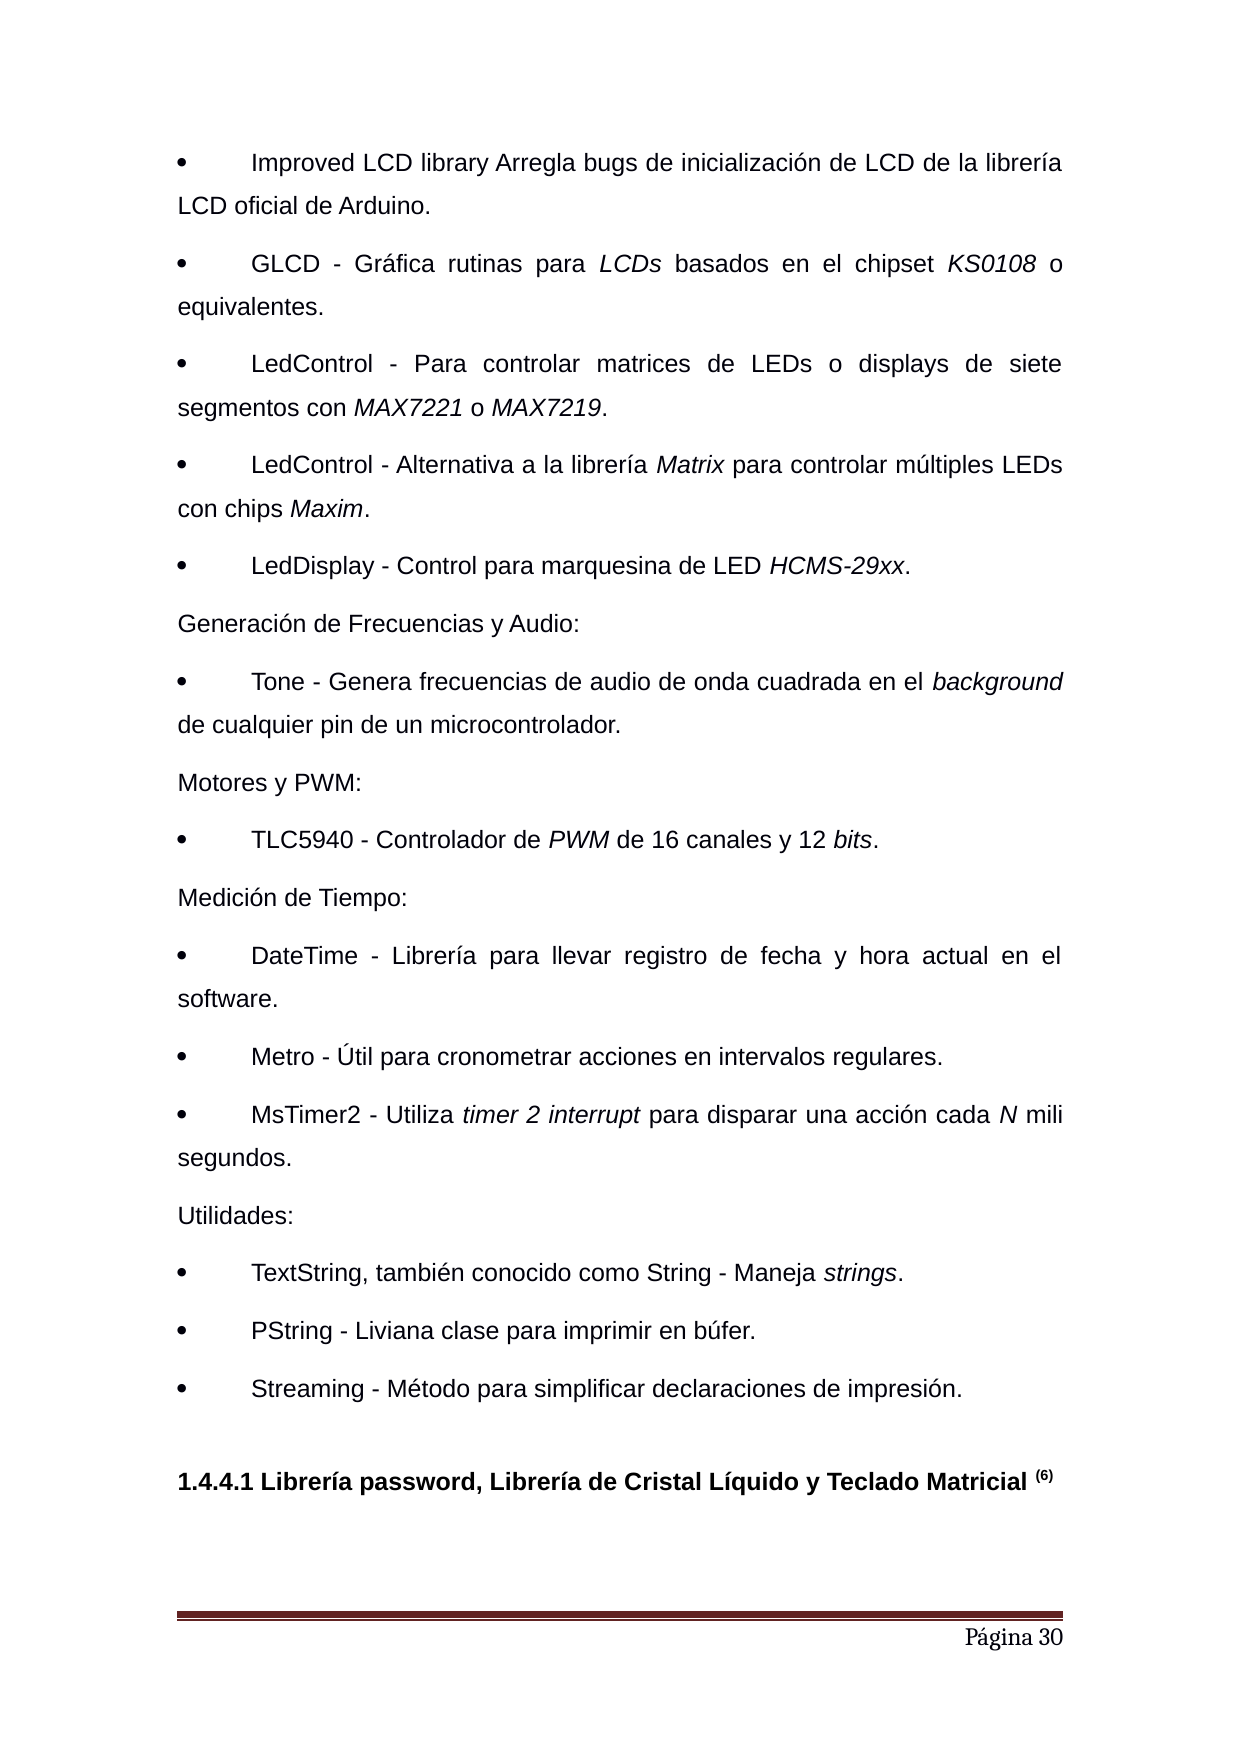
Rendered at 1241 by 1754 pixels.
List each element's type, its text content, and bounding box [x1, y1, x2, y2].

subtitle 1.4.4.1 Librería password, Librería de Cristal Líquido y Teclado Matricial (6) [177, 1467, 1063, 1496]
list Metro - Útil para cronometrar acciones en intervalos regulares. [177, 1042, 1063, 1071]
text Medición de Tiempo: [177, 883, 1063, 912]
list LedDisplay - Control para marquesina de LED HCMS-29xx. [177, 551, 1063, 580]
list TLC5940 - Controlador de PWM de 16 canales y 12 bits. [177, 826, 1063, 854]
list LedControl - Alternativa a la librería Matrix para controlar múltiples LEDs con chips Maxim. [177, 450, 1063, 522]
text Utilidades: [177, 1201, 1063, 1229]
list TextString, también conocido como String - Maneja strings. [177, 1258, 1063, 1287]
list Tone - Genera frecuencias de audio de onda cuadrada en el background de cualquier pin de un microcontrolador. [177, 667, 1063, 739]
text Generación de Frecuencias y Audio: [177, 609, 1063, 638]
list PString - Liviana clase para imprimir en búfer. [177, 1316, 1063, 1345]
list DateTime - Librería para llevar registro de fecha y hora actual en el software. [177, 941, 1063, 1013]
list Improved LCD library Arregla bugs de inicialización de LCD de la librería LCD oficial de Arduino. [177, 148, 1063, 219]
list Streaming - Método para simplificar declaraciones de impresión. [177, 1374, 1063, 1403]
list MsTimer2 - Utiliza timer 2 interrupt para disparar una acción cada N mili segundos. [177, 1100, 1063, 1172]
text Motores y PWM: [177, 768, 1063, 797]
list GLCD - Gráfica rutinas para LCDs basados en el chipset KS0108 o equivalentes. [177, 248, 1063, 321]
list LedControl - Para controlar matrices de LEDs o displays de siete segmentos con MAX7221 o MAX7219. [177, 349, 1063, 421]
